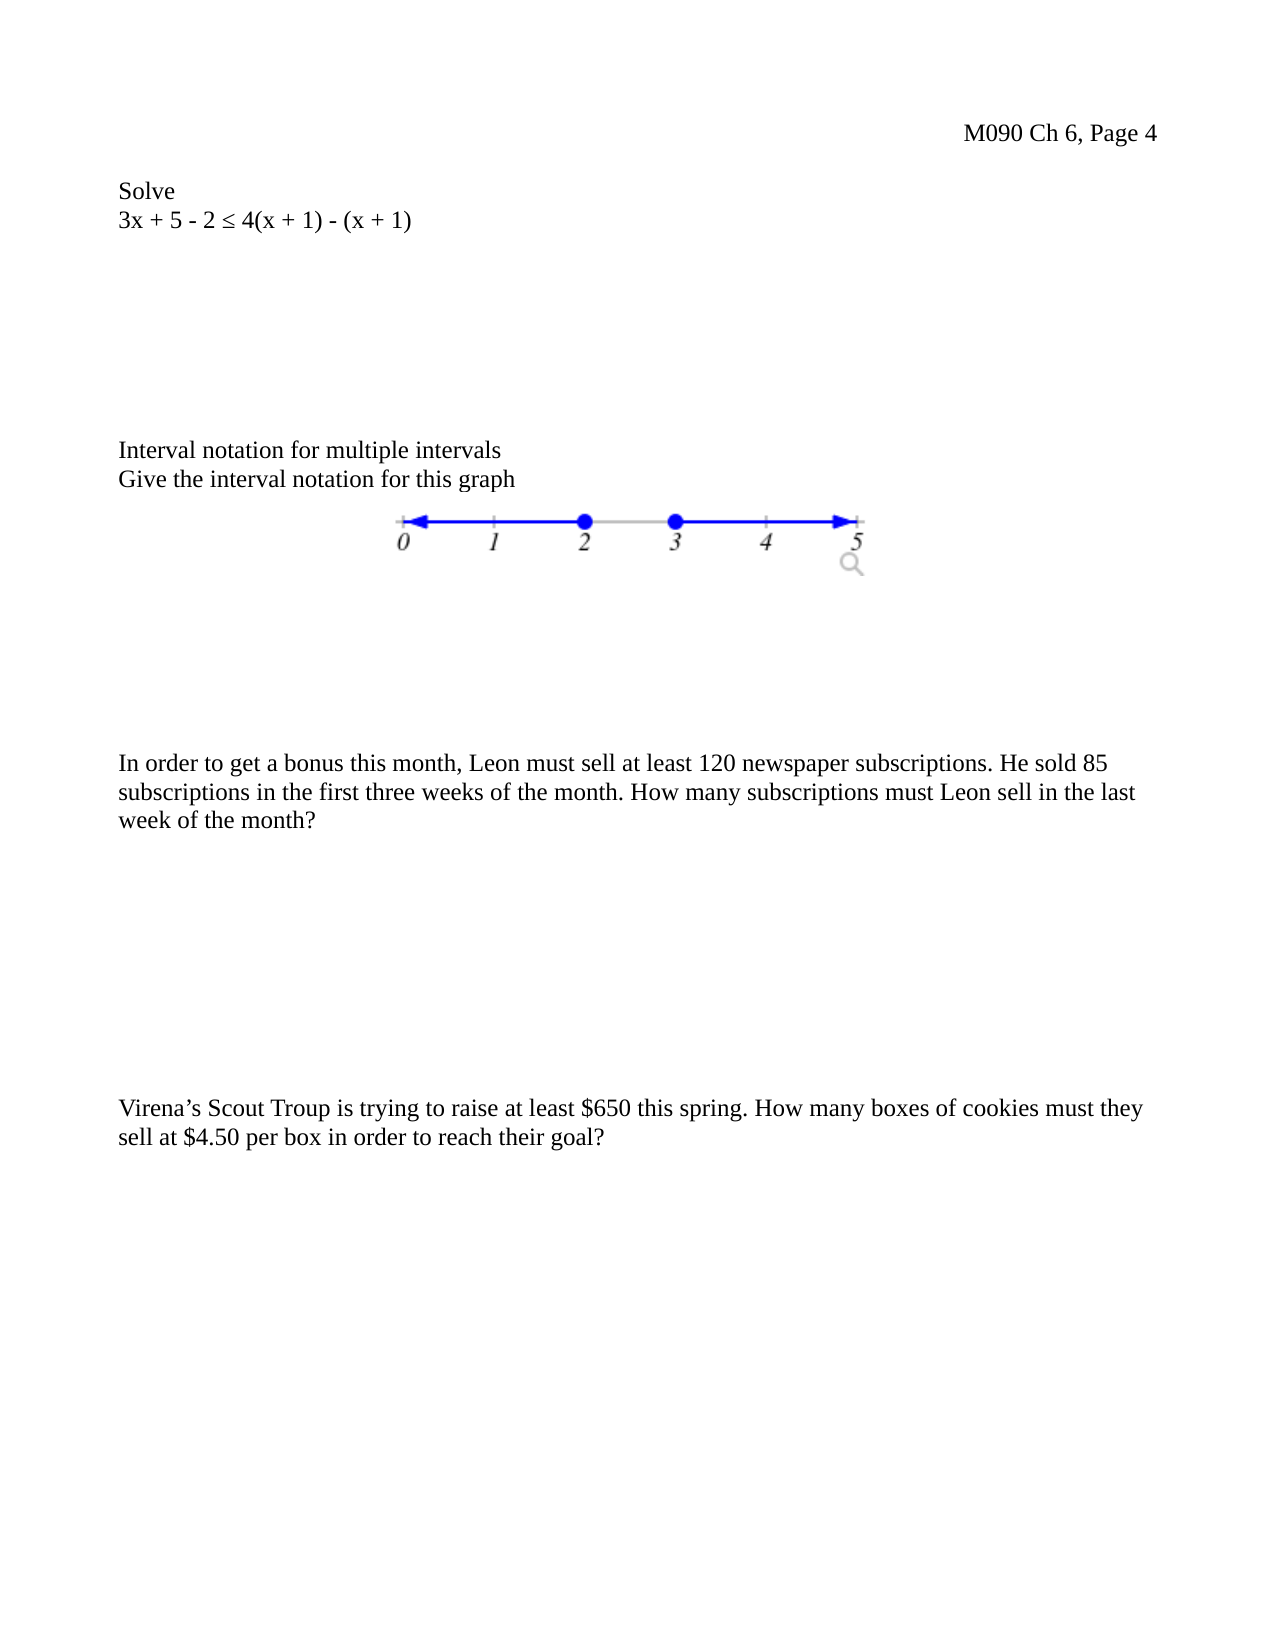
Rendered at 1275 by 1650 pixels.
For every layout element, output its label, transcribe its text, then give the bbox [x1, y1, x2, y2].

text In order to get a bonus this month, Leon must sell at least 120 newspaper subscriptions. He sold 85 subscriptions in the first three weeks of the month. How many subscriptions must Leon sell in the last week of the month? [118, 748, 1157, 834]
text Interval notation for multiple intervals [118, 435, 1157, 464]
picture [388, 492, 887, 576]
text Solve [118, 176, 1157, 205]
text Virena’s Scout Troup is trying to raise at least $650 this spring. How many boxes of cookies must they sell at $4.50 per box in order to reach their goal? [118, 1093, 1157, 1150]
text 3x + 5 - 2 ≤ 4(x + 1) - (x + 1) [118, 205, 1157, 234]
text Give the interval notation for this graph [118, 464, 1157, 493]
